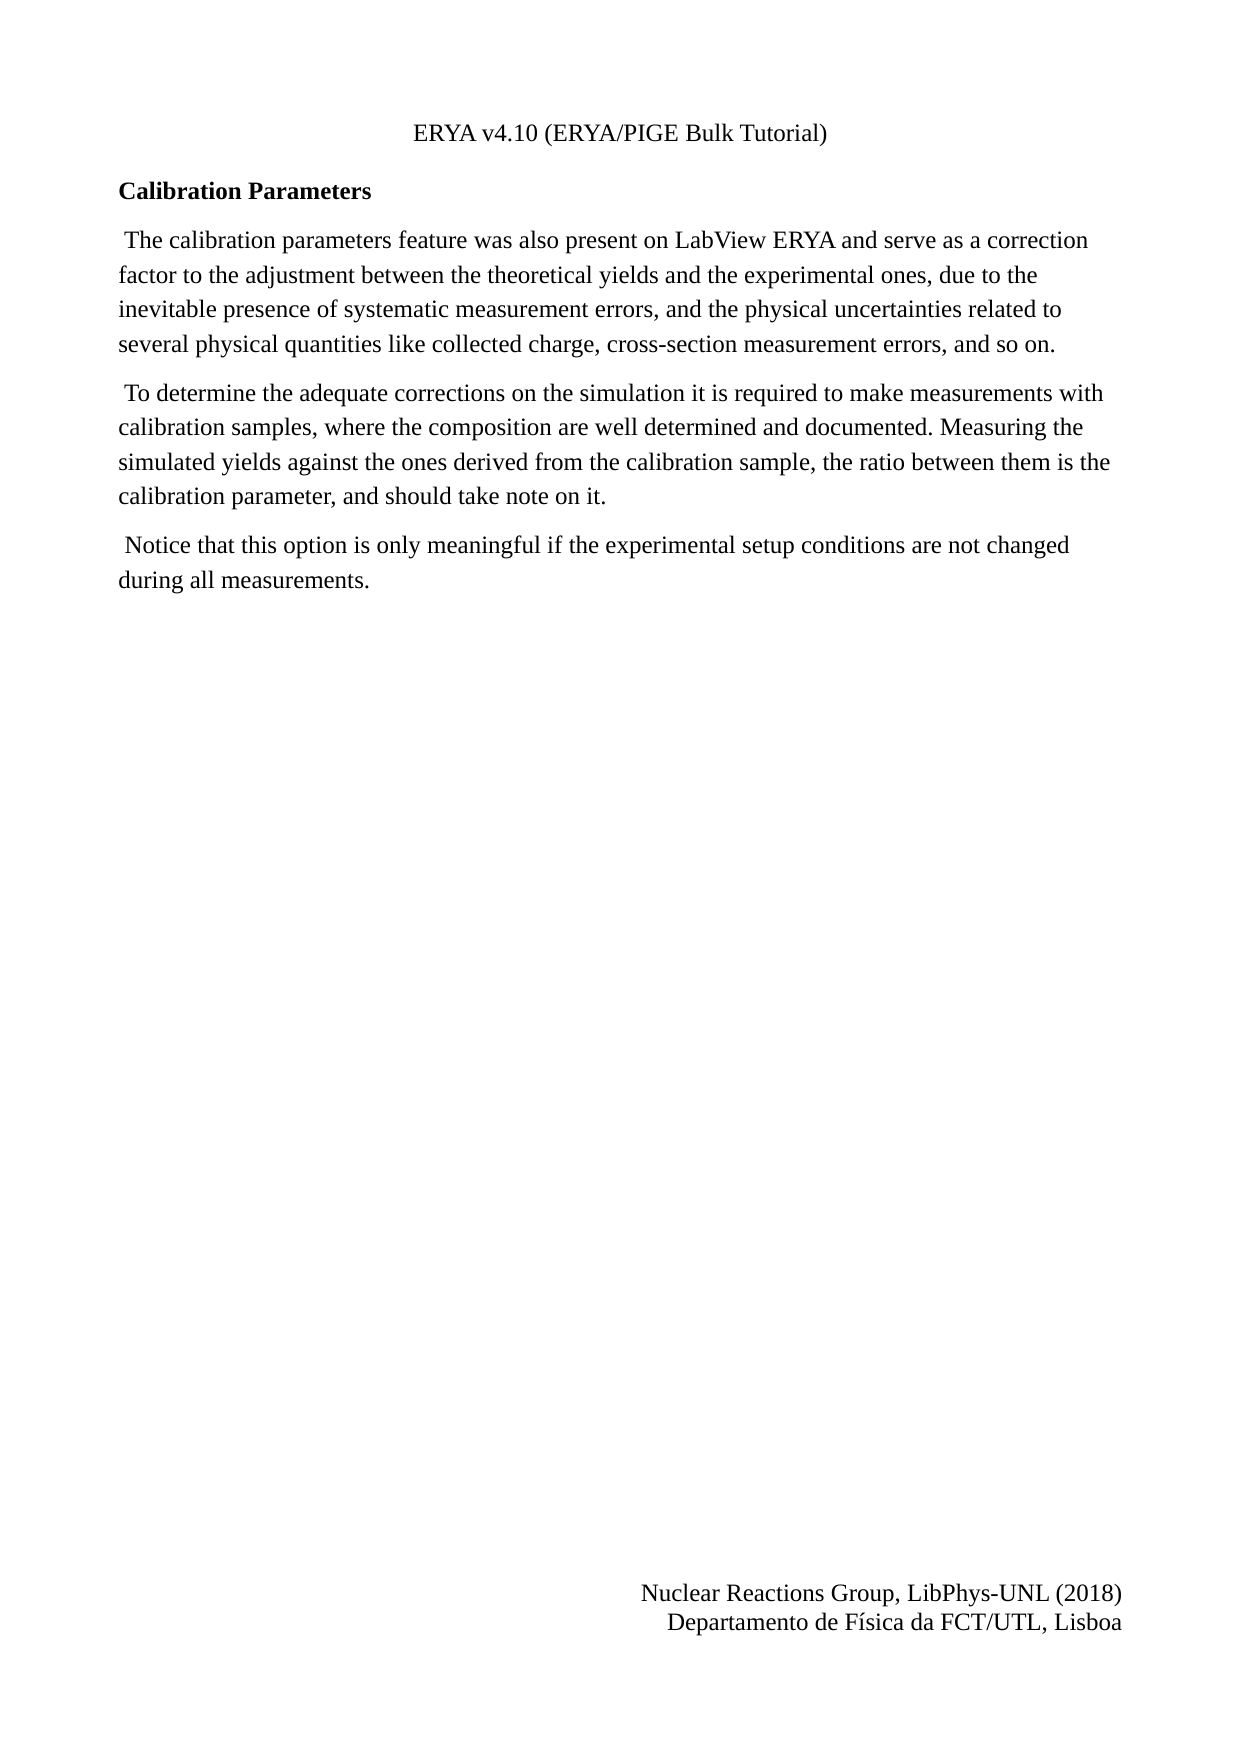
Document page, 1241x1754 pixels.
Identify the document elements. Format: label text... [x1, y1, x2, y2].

text Notice that this option is only meaningful if the experimental setup conditions are not changed during all measurements. [118, 530, 1122, 594]
text To determine the adequate corrections on the simulation it is required to make measurements with calibration samples, where the composition are well determined and documented. Measuring the simulated yields against the ones derived from the calibration sample, the ratio between them is the calibration parameter, and should take note on it. [118, 378, 1122, 510]
text The calibration parameters feature was also present on LabView ERYA and serve as a correction factor to the adjustment between the theoretical yields and the experimental ones, due to the inevitable presence of systematic measurement errors, and the physical uncertainties related to several physical quantities like collected charge, cross-section measurement errors, and so on. [118, 225, 1122, 358]
text Calibration Parameters [118, 176, 1122, 205]
